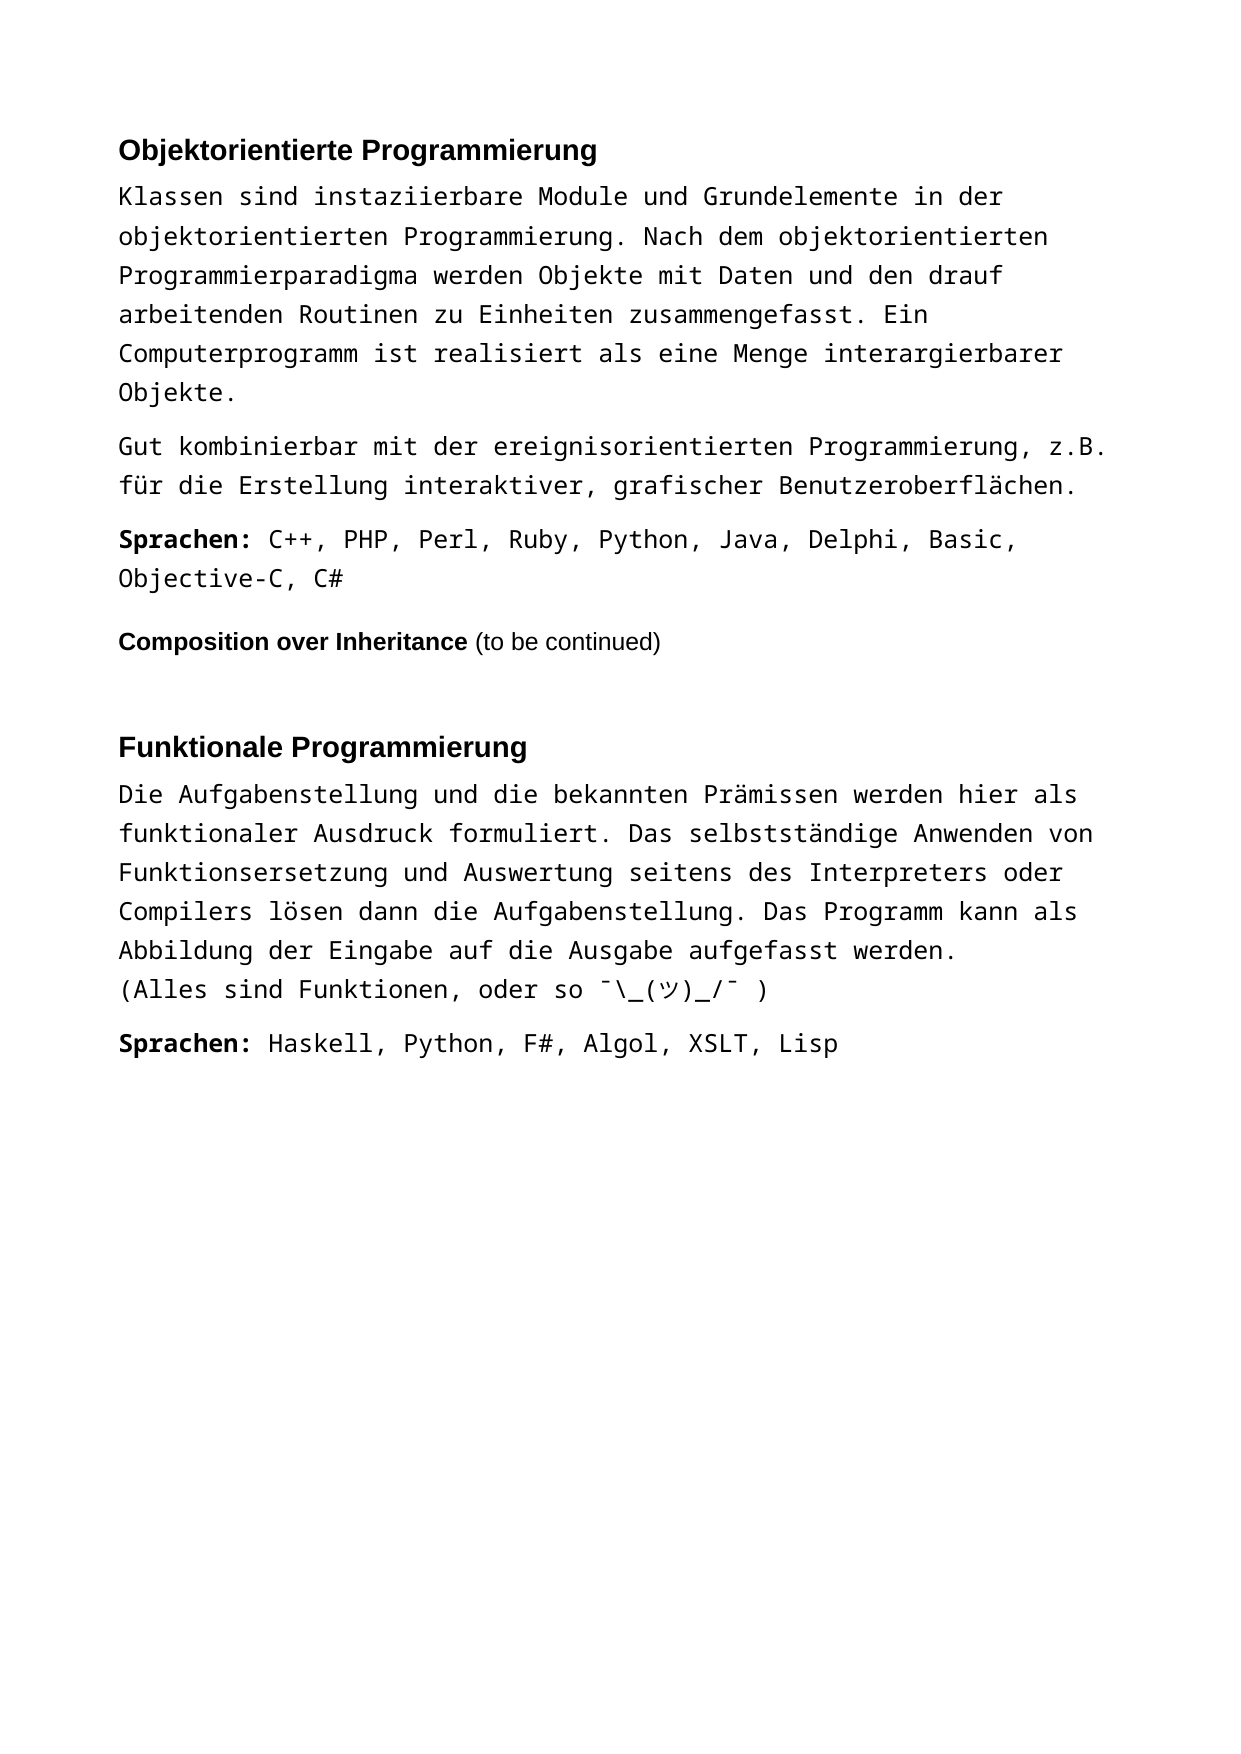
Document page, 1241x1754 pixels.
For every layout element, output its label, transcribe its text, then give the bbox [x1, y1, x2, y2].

subtitle Funktionale Programmierung [118, 730, 1122, 764]
subtitle Objektorientierte Programmierung [118, 133, 1122, 166]
text Sprachen: C++, PHP, Perl, Ruby, Python, Java, Delphi, Basic, Objective-C, C# [118, 521, 1122, 595]
text Sprachen: Haskell, Python, F#, Algol, XSLT, Lisp [118, 1026, 1122, 1060]
subtitle Composition over Inheritance (to be continued) [118, 627, 1122, 655]
text Klassen sind instaziierbare Module und Grundelemente in der objektorientierten Programmierung. Nach dem objektorientierten Programmierparadigma werden Objekte mit Daten und den drauf arbeitenden Routinen zu Einheiten zusammengefasst. Ein Computerprogramm ist realisiert als eine Menge interargierbarer Objekte. [118, 179, 1122, 409]
text Die Aufgabenstellung und die bekannten Prämissen werden hier als funktionaler Ausdruck formuliert. Das selbstständige Anwenden von Funktionsersetzung und Auswertung seitens des Interpreters oder Compilers lösen dann die Aufgabenstellung. Das Programm kann als Abbildung der Eingabe auf die Ausgabe aufgefasst werden. (Alles sind Funktionen, oder so ¯\_(ツ)_/¯ ) [118, 776, 1122, 1006]
text Gut kombinierbar mit der ereignisorientierten Programmierung, z.B. für die Erstellung interaktiver, grafischer Benutzeroberflächen. [118, 428, 1122, 502]
